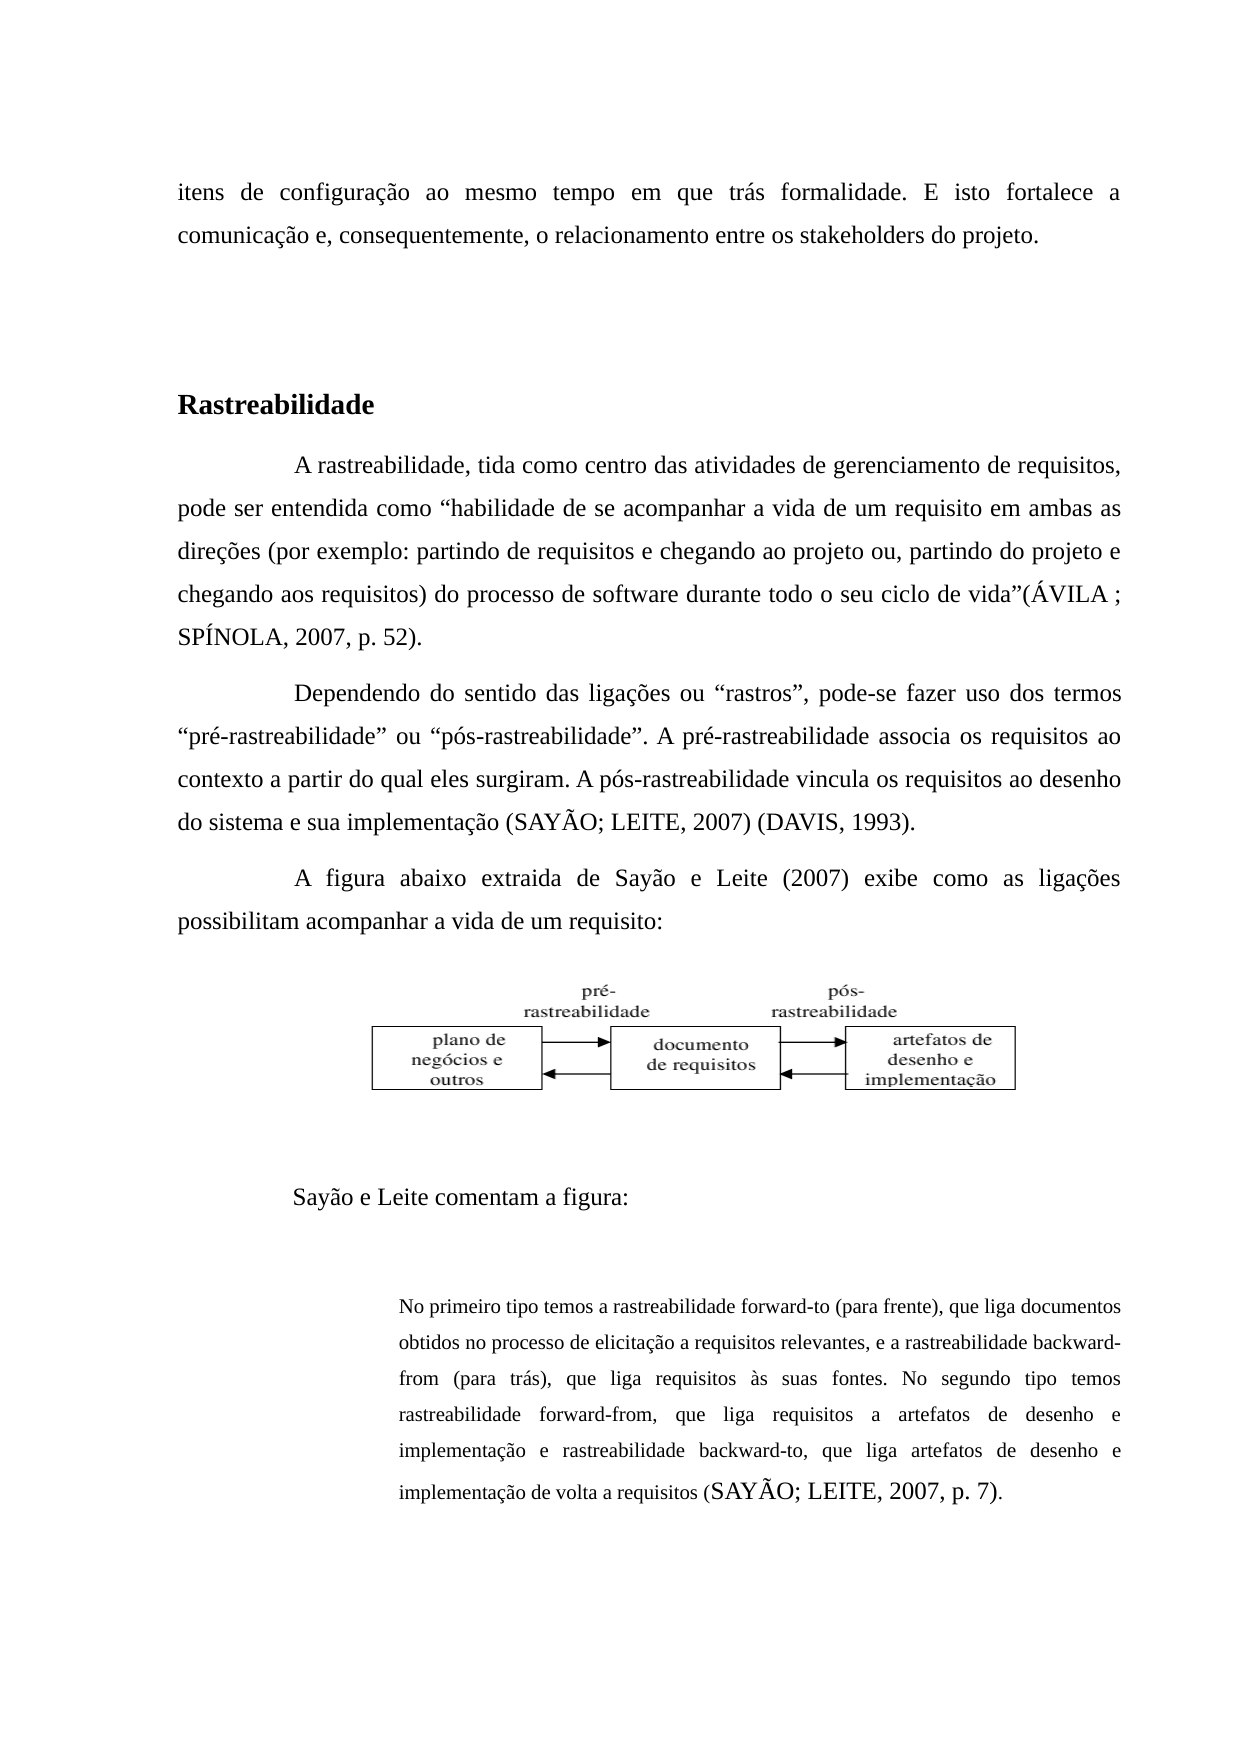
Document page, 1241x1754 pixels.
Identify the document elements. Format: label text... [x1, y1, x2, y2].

picture [346, 980, 1043, 1097]
text Sayão e Leite comentam a figura: [177, 1182, 1122, 1211]
text No primeiro tipo temos a rastreabilidade forward-to (para frente), que liga documentos obtidos no processo de elicitação a requisitos relevantes, e a rastreabilidade backward-from (para trás), que liga requisitos às suas fontes. No segundo tipo temos rastreabilidade forward-from, que liga requisitos a artefatos de desenho e implementação e rastreabilidade backward-to, que liga artefatos de desenho e implementação de volta a requisitos (SAYÃO; LEITE, 2007, p. 7). [398, 1294, 1122, 1505]
text Rastreabilidade [177, 387, 1122, 421]
text A figura abaixo extraida de Sayão e Leite (2007) exibe como as ligações possibilitam acompanhar a vida de um requisito: [177, 863, 1122, 935]
text Dependendo do sentido das ligações ou “rastros”, pode-se fazer uso dos termos “pré-rastreabilidade” ou “pós-rastreabilidade”. A pré-rastreabilidade associa os requisitos ao contexto a partir do qual eles surgiram. A pós-rastreabilidade vincula os requisitos ao desenho do sistema e sua implementação (SAYÃO; LEITE, 2007) (DAVIS, 1993). [177, 678, 1122, 836]
text A rastreabilidade, tida como centro das atividades de gerenciamento de requisitos, pode ser entendida como “habilidade de se acompanhar a vida de um requisito em ambas as direções (por exemplo: partindo de requisitos e chegando ao projeto ou, partindo do projeto e chegando aos requisitos) do processo de software durante todo o seu ciclo de vida”(ÁVILA ; SPÍNOLA, 2007, p. 52). [177, 450, 1122, 651]
text itens de configuração ao mesmo tempo em que trás formalidade. E isto fortalece a comunicação e, consequentemente, o relacionamento entre os stakeholders do projeto. [177, 177, 1122, 249]
